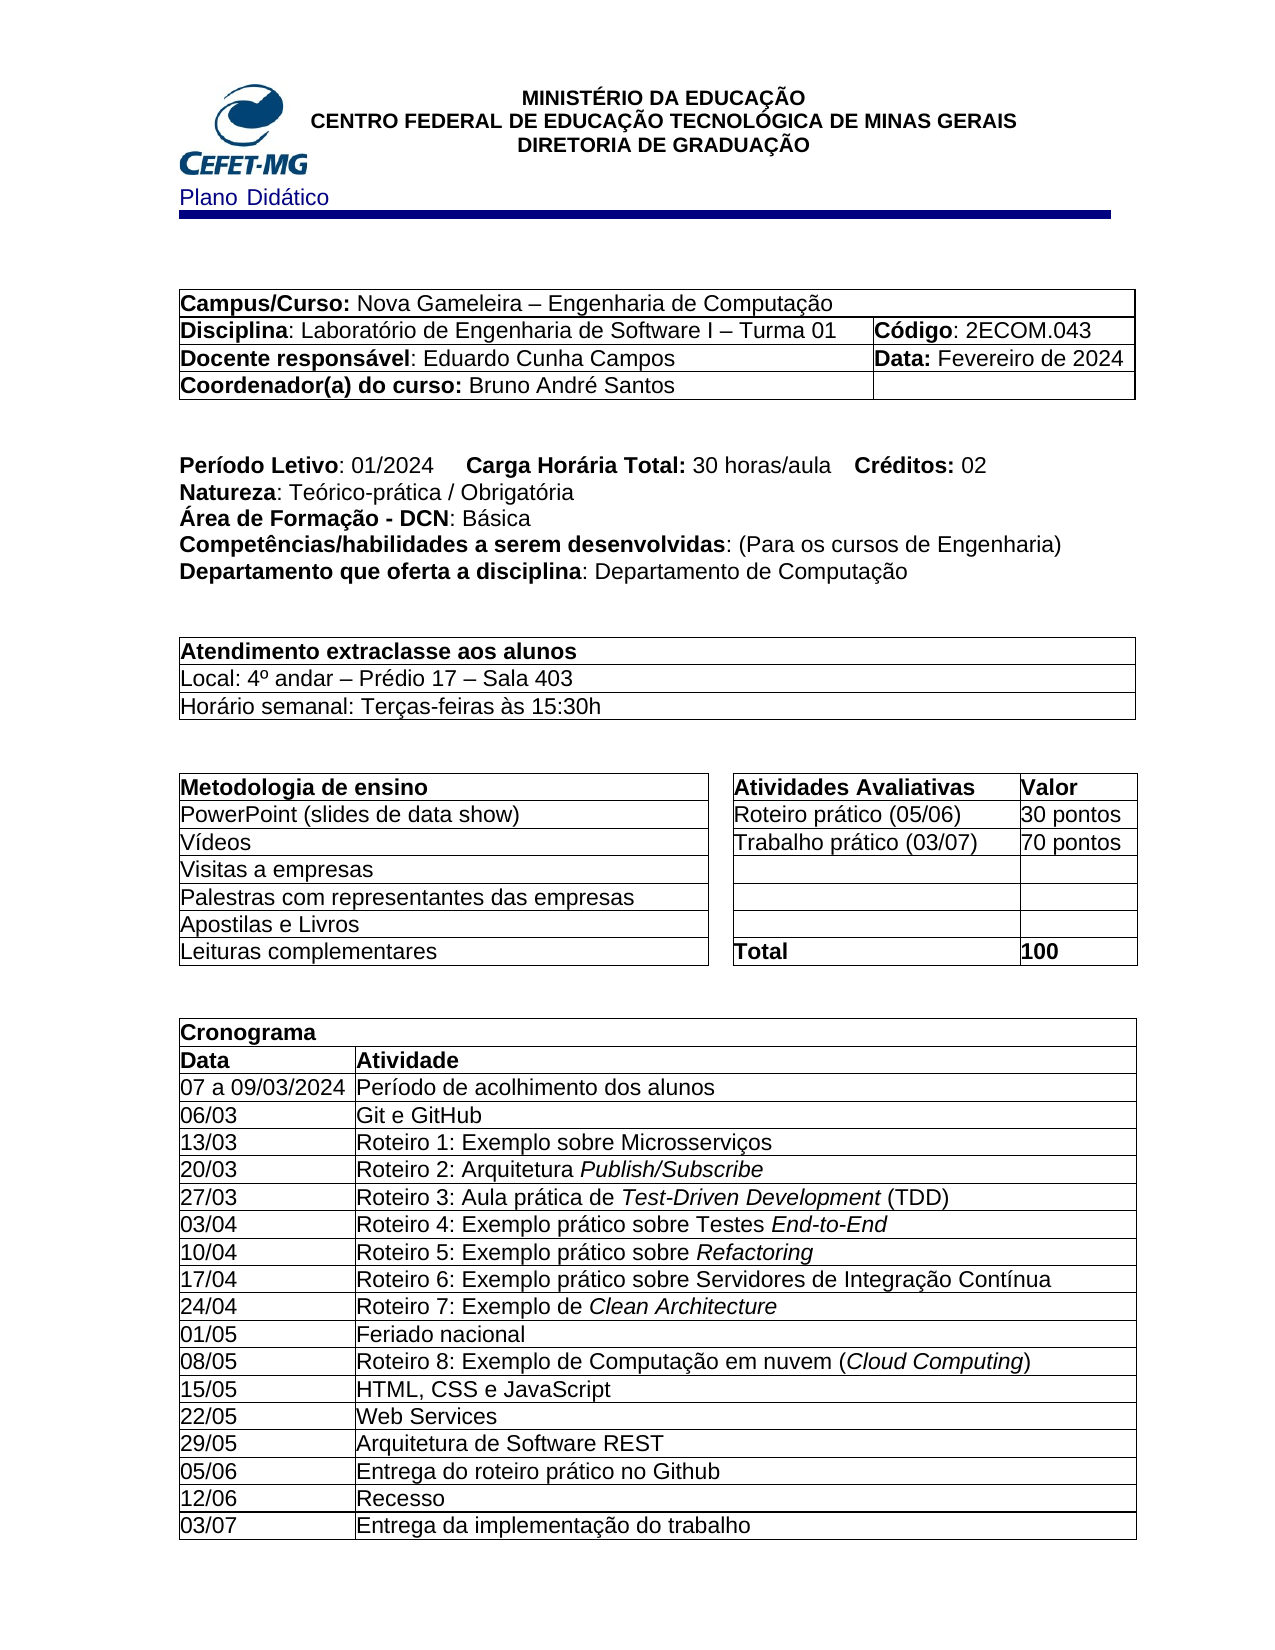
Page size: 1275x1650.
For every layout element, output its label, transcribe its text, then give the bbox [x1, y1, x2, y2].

text Área de Formação - DCN: Básica [179, 505, 1148, 531]
table_cell [1021, 856, 1137, 882]
table_cell Entrega da implementação do trabalho [356, 1513, 1136, 1539]
table_cell Código: 2ECOM.043 [874, 318, 1134, 344]
table_cell Apostilas e Livros [180, 911, 708, 937]
table_cell 03/04 [180, 1211, 355, 1237]
text Plano Didático [179, 184, 1148, 210]
table_cell [734, 856, 1020, 882]
table_cell Local: 4º andar – Prédio 17 – Sala 403 [180, 665, 1135, 692]
table_cell 10/04 [180, 1239, 355, 1265]
table_cell Data: Fevereiro de 2024 [874, 345, 1134, 371]
text Natureza: Teórico-prática / Obrigatória [179, 479, 1148, 505]
text Competências/habilidades a serem desenvolvidas: (Para os cursos de Engenharia) [179, 531, 1148, 558]
table_cell Entrega do roteiro prático no Github [356, 1458, 1136, 1484]
table_cell Período de acolhimento dos alunos [356, 1074, 1136, 1101]
text DIRETORIA DE GRADUAÇÃO [308, 133, 1148, 157]
table_cell 22/05 [180, 1403, 355, 1429]
table_cell 20/03 [180, 1156, 355, 1183]
table_cell Palestras com representantes das empresas [180, 884, 708, 910]
table_cell Recesso [356, 1485, 1136, 1511]
table_cell 30 pontos [1021, 801, 1137, 828]
table_cell Feriado nacional [356, 1321, 1136, 1347]
table_cell 08/05 [180, 1348, 355, 1374]
table_cell PowerPoint (slides de data show) [180, 801, 708, 828]
table_cell 05/06 [180, 1458, 355, 1484]
table_cell 12/06 [180, 1485, 355, 1511]
table_cell Roteiro 8: Exemplo de Computação em nuvem (Cloud Computing) [356, 1348, 1136, 1374]
table_cell 07 a 09/03/2024 [180, 1074, 355, 1101]
table_cell Atividade [356, 1047, 1136, 1073]
table_cell 17/04 [180, 1266, 355, 1292]
table_cell 01/05 [180, 1321, 355, 1347]
table_cell 70 pontos [1021, 829, 1137, 855]
table_cell Roteiro 3: Aula prática de Test-Driven Development (TDD) [356, 1184, 1136, 1210]
text MINISTÉRIO DA EDUCAÇÃO [308, 85, 1148, 109]
table_cell 29/05 [180, 1430, 355, 1457]
table_cell Roteiro 1: Exemplo sobre Microsserviços [356, 1129, 1136, 1155]
table_cell Disciplina: Laboratório de Engenharia de Software I – Turma 01 [180, 318, 873, 344]
table_cell [1021, 911, 1137, 937]
table_cell 24/04 [180, 1293, 355, 1320]
table_cell [1021, 884, 1137, 910]
table_cell Total [734, 938, 1020, 964]
table_cell 06/03 [180, 1102, 355, 1128]
text CENTRO FEDERAL DE EDUCAÇÃO TECNOLÓGICA DE MINAS GERAIS [308, 109, 1148, 133]
table_cell Roteiro 4: Exemplo prático sobre Testes End-to-End [356, 1211, 1136, 1237]
table_cell 15/05 [180, 1376, 355, 1402]
table_cell Trabalho prático (03/07) [734, 829, 1020, 855]
table_cell HTML, CSS e JavaScript [356, 1376, 1136, 1402]
table_cell Coordenador(a) do curso: Bruno André Santos [180, 372, 873, 399]
table_cell 03/07 [180, 1513, 355, 1539]
table_header Metodologia de ensino [180, 774, 708, 800]
table_cell 27/03 [180, 1184, 355, 1210]
table_cell Vídeos [180, 829, 708, 855]
table_cell Arquitetura de Software REST [356, 1430, 1136, 1457]
table_cell [734, 911, 1020, 937]
text Departamento que oferta a disciplina: Departamento de Computação [179, 558, 1148, 584]
table_cell Roteiro 6: Exemplo prático sobre Servidores de Integração Contínua [356, 1266, 1136, 1292]
table_header Campus/Curso: Nova Gameleira – Engenharia de Computação [180, 290, 1134, 316]
table_cell Roteiro 7: Exemplo de Clean Architecture [356, 1293, 1136, 1320]
table_cell [874, 372, 1134, 399]
table_cell 13/03 [180, 1129, 355, 1155]
table_cell Data [180, 1047, 355, 1073]
table_header Atividades Avaliativas [734, 774, 1020, 800]
table_cell [734, 884, 1020, 910]
table_header Atendimento extraclasse aos alunos [180, 638, 1135, 664]
table_cell Docente responsável: Eduardo Cunha Campos [180, 345, 873, 371]
table_cell Visitas a empresas [180, 856, 708, 882]
table_cell Leituras complementares [180, 938, 708, 964]
table_header Cronograma [180, 1019, 1136, 1046]
text Período Letivo: 01/2024 Carga Horária Total: 30 horas/aula Créditos: 02 [179, 452, 1148, 479]
table_cell Git e GitHub [356, 1102, 1136, 1128]
table_cell Roteiro 2: Arquitetura Publish/Subscribe [356, 1156, 1136, 1183]
table_header [709, 773, 733, 964]
table_cell Web Services [356, 1403, 1136, 1429]
table_header Valor [1021, 774, 1137, 800]
table_cell Roteiro 5: Exemplo prático sobre Refactoring [356, 1239, 1136, 1265]
table_cell Horário semanal: Terças-feiras às 15:30h [180, 693, 1135, 719]
table_cell 100 [1021, 938, 1137, 964]
table_cell Roteiro prático (05/06) [734, 801, 1020, 828]
